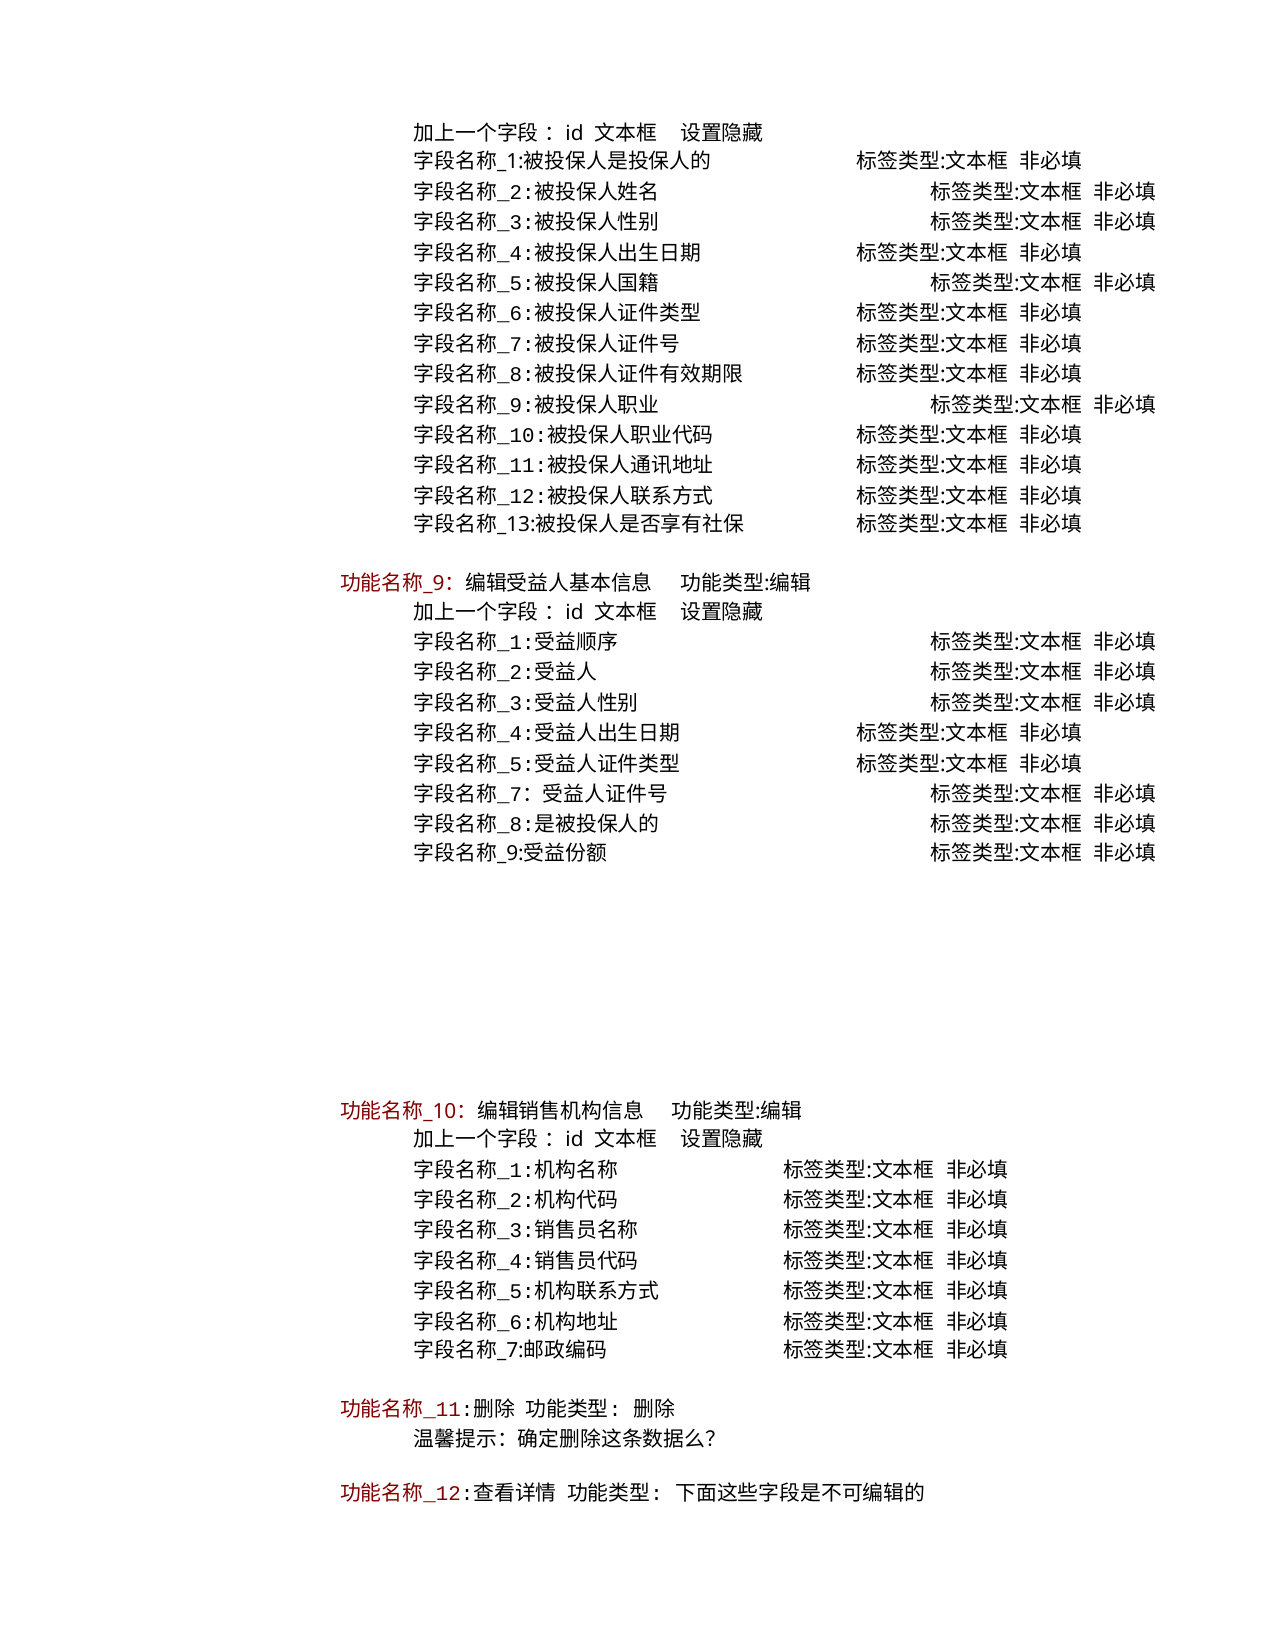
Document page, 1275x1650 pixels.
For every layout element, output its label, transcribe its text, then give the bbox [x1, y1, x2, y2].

text 加上一个字段 ：id 文本框 设置隐藏 [118, 1124, 1157, 1153]
text 字段名称_4:被投保人出生日期 标签类型:文本框 非必填 [118, 236, 1157, 266]
text 字段名称_1:机构名称 标签类型:文本框 非必填 [118, 1153, 1157, 1183]
text 字段名称_8:是被投保人的 标签类型:文本框 非必填 [118, 808, 1157, 838]
text 字段名称_9:受益份额 标签类型:文本框 非必填 [118, 838, 1157, 867]
text 功能名称_11:删除 功能类型: 删除 [118, 1392, 1157, 1423]
text 字段名称_2:机构代码 标签类型:文本框 非必填 [118, 1183, 1157, 1214]
text 字段名称_9:被投保人职业 标签类型:文本框 非必填 [118, 388, 1157, 418]
text 字段名称_7：受益人证件号 标签类型:文本框 非必填 [118, 777, 1157, 808]
text 字段名称_2:受益人 标签类型:文本框 非必填 [118, 656, 1157, 686]
text 字段名称_1:受益顺序 标签类型:文本框 非必填 [118, 625, 1157, 656]
text 字段名称_1:被投保人是投保人的 标签类型:文本框 非必填 [118, 147, 1157, 175]
text 字段名称_3:被投保人性别 标签类型:文本框 非必填 [118, 205, 1157, 236]
text 字段名称_8:被投保人证件有效期限 标签类型:文本框 非必填 [118, 357, 1157, 388]
text 字段名称_10:被投保人职业代码 标签类型:文本框 非必填 [118, 418, 1157, 449]
text 字段名称_5:受益人证件类型 标签类型:文本框 非必填 [118, 747, 1157, 777]
text 字段名称_5:机构联系方式 标签类型:文本框 非必填 [118, 1274, 1157, 1305]
text 功能名称_10：编辑销售机构信息 功能类型:编辑 [118, 1094, 1157, 1124]
text 字段名称_4:销售员代码 标签类型:文本框 非必填 [118, 1244, 1157, 1274]
text 字段名称_3:受益人性别 标签类型:文本框 非必填 [118, 686, 1157, 716]
text 加上一个字段 ：id 文本框 设置隐藏 [118, 118, 1157, 147]
text 功能名称_12:查看详情 功能类型: 下面这些字段是不可编辑的 [118, 1477, 1157, 1507]
text 加上一个字段 ：id 文本框 设置隐藏 [118, 597, 1157, 625]
text 功能名称_9：编辑受益人基本信息 功能类型:编辑 [118, 566, 1157, 597]
text 字段名称_2:被投保人姓名 标签类型:文本框 非必填 [118, 175, 1157, 205]
text 字段名称_7:邮政编码 标签类型:文本框 非必填 [118, 1335, 1157, 1364]
text 字段名称_7:被投保人证件号 标签类型:文本框 非必填 [118, 327, 1157, 357]
text 字段名称_12:被投保人联系方式 标签类型:文本框 非必填 [118, 479, 1157, 509]
text 字段名称_3:销售员名称 标签类型:文本框 非必填 [118, 1214, 1157, 1244]
text 字段名称_13:被投保人是否享有社保 标签类型:文本框 非必填 [118, 509, 1157, 538]
text 字段名称_6:被投保人证件类型 标签类型:文本框 非必填 [118, 297, 1157, 327]
text 字段名称_5:被投保人国籍 标签类型:文本框 非必填 [118, 266, 1157, 297]
text 字段名称_4:受益人出生日期 标签类型:文本框 非必填 [118, 716, 1157, 747]
text 字段名称_11:被投保人通讯地址 标签类型:文本框 非必填 [118, 449, 1157, 479]
text 温馨提示：确定删除这条数据么？ [118, 1423, 1157, 1453]
text 字段名称_6:机构地址 标签类型:文本框 非必填 [118, 1305, 1157, 1335]
